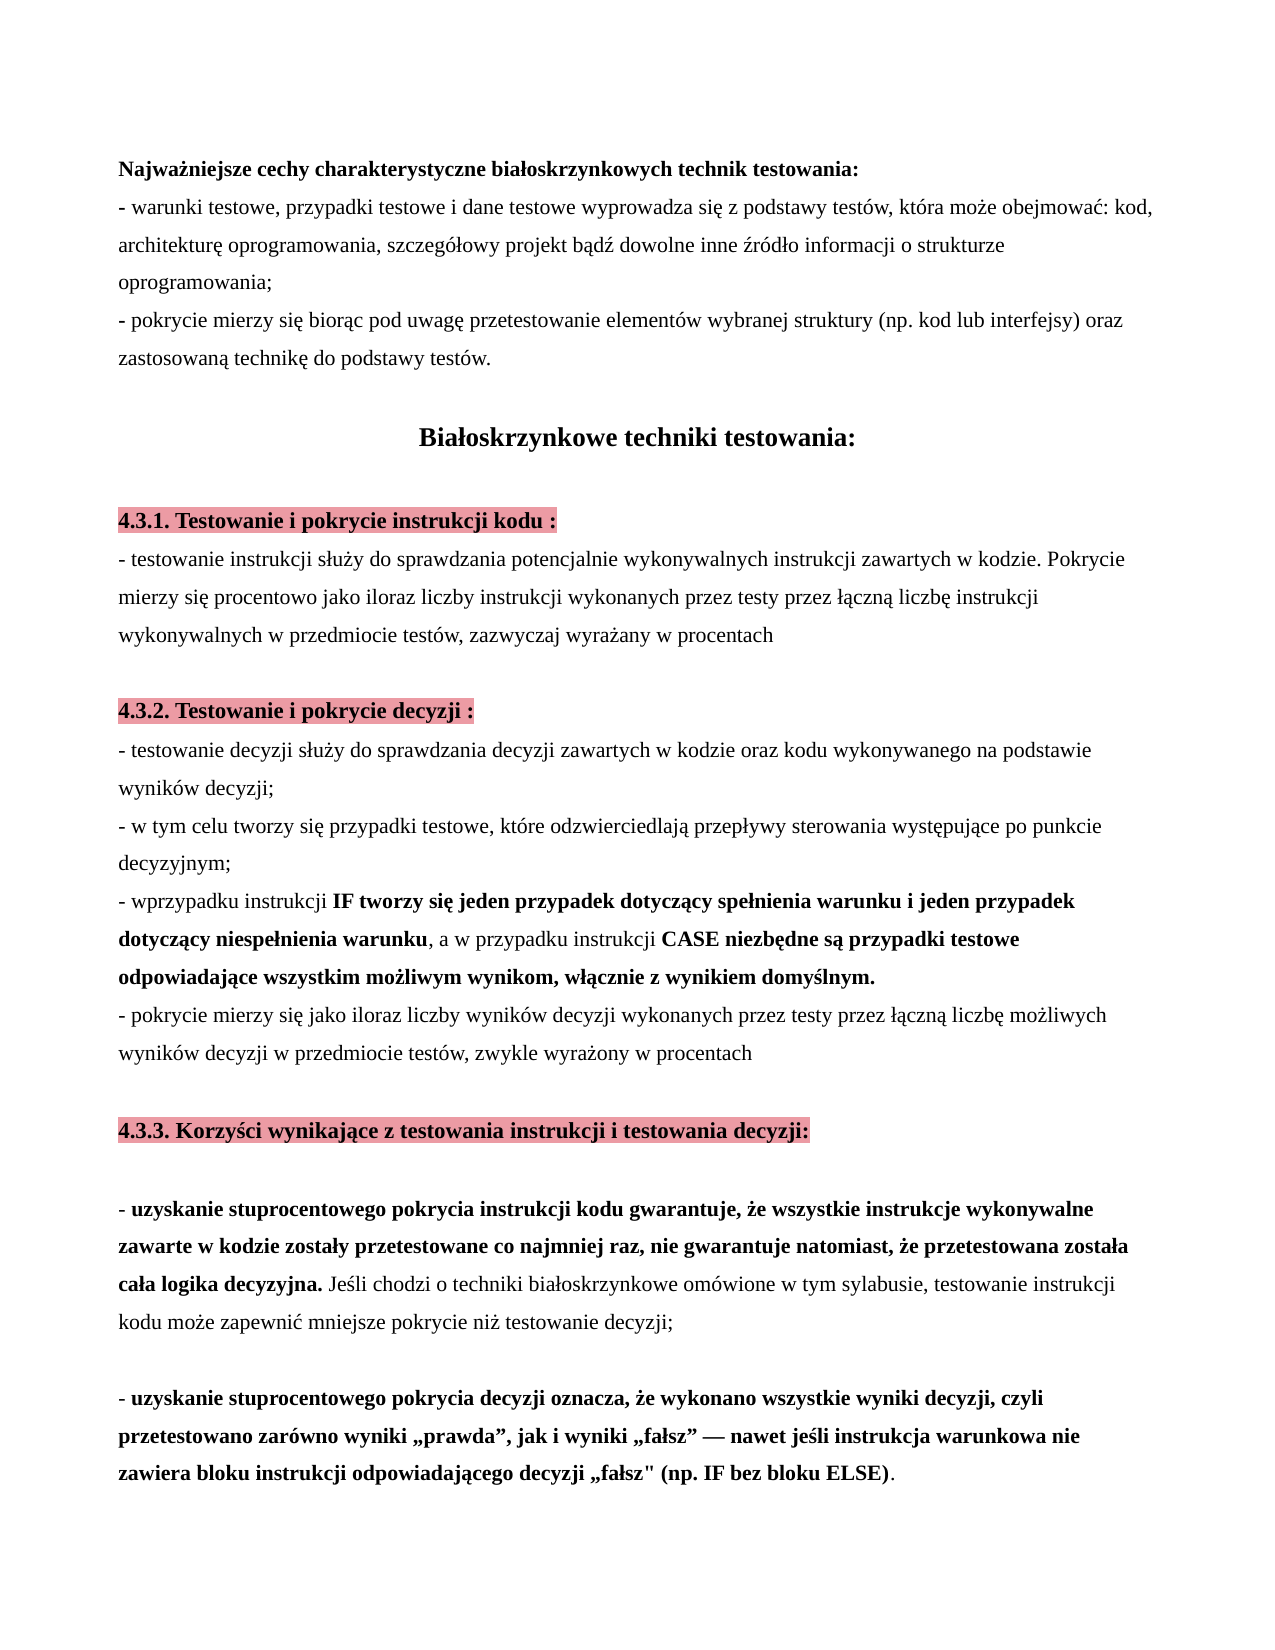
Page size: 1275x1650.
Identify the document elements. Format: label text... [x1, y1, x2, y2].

text Najważniejsze cechy charakterystyczne białoskrzynkowych technik testowania: [118, 156, 1157, 181]
text - wprzypadku instrukcji IF tworzy się jeden przypadek dotyczący spełnienia warunku i jeden przypadek dotyczący niespełnienia warunku, a w przypadku instrukcji CASE niezbędne są przypadki testowe odpowiadające wszystkim możliwym wynikom, włącznie z wynikiem domyślnym. [118, 888, 1157, 989]
text 4.3.3. Korzyści wynikające z testowania instrukcji i testowania decyzji: [118, 1117, 1157, 1143]
text - pokrycie mierzy się biorąc pod uwagę przetestowanie elementów wybranej struktury (np. kod lub interfejsy) oraz zastosowaną technikę do podstawy testów. [118, 307, 1157, 370]
text Białoskrzynkowe techniki testowania: [118, 421, 1157, 452]
text - uzyskanie stuprocentowego pokrycia decyzji oznacza, że wykonano wszystkie wyniki decyzji, czyli przetestowano zarówno wyniki „prawda”, jak i wyniki „fałsz” — nawet jeśli instrukcja warunkowa nie zawiera bloku instrukcji odpowiadającego decyzji „fałsz" (np. IF bez bloku ELSE). [118, 1385, 1157, 1486]
text - testowanie instrukcji służy do sprawdzania potencjalnie wykonywalnych instrukcji zawartych w kodzie. Pokrycie mierzy się procentowo jako iloraz liczby instrukcji wykonanych przez testy przez łączną liczbę instrukcji wykonywalnych w przedmiocie testów, zazwyczaj wyrażany w procentach [118, 546, 1157, 647]
text - uzyskanie stuprocentowego pokrycia instrukcji kodu gwarantuje, że wszystkie instrukcje wykonywalne zawarte w kodzie zostały przetestowane co najmniej raz, nie gwarantuje natomiast, że przetestowana została cała logika decyzyjna. Jeśli chodzi o techniki białoskrzynkowe omówione w tym sylabusie, testowanie instrukcji kodu może zapewnić mniejsze pokrycie niż testowanie decyzji; [118, 1196, 1157, 1334]
text - pokrycie mierzy się jako iloraz liczby wyników decyzji wykonanych przez testy przez łączną liczbę możliwych wyników decyzji w przedmiocie testów, zwykle wyrażony w procentach [118, 1002, 1157, 1065]
text - w tym celu tworzy się przypadki testowe, które odzwierciedlają przepływy sterowania występujące po punkcie decyzyjnym; [118, 813, 1157, 876]
text - testowanie decyzji służy do sprawdzania decyzji zawartych w kodzie oraz kodu wykonywanego na podstawie wyników decyzji; [118, 737, 1157, 800]
text 4.3.1. Testowanie i pokrycie instrukcji kodu : [118, 507, 1157, 533]
text 4.3.2. Testowanie i pokrycie decyzji : [118, 697, 1157, 724]
text - warunki testowe, przypadki testowe i dane testowe wyprowadza się z podstawy testów, która może obejmować: kod, architekturę oprogramowania, szczegółowy projekt bądź dowolne inne źródło informacji o strukturze oprogramowania; [118, 194, 1157, 294]
